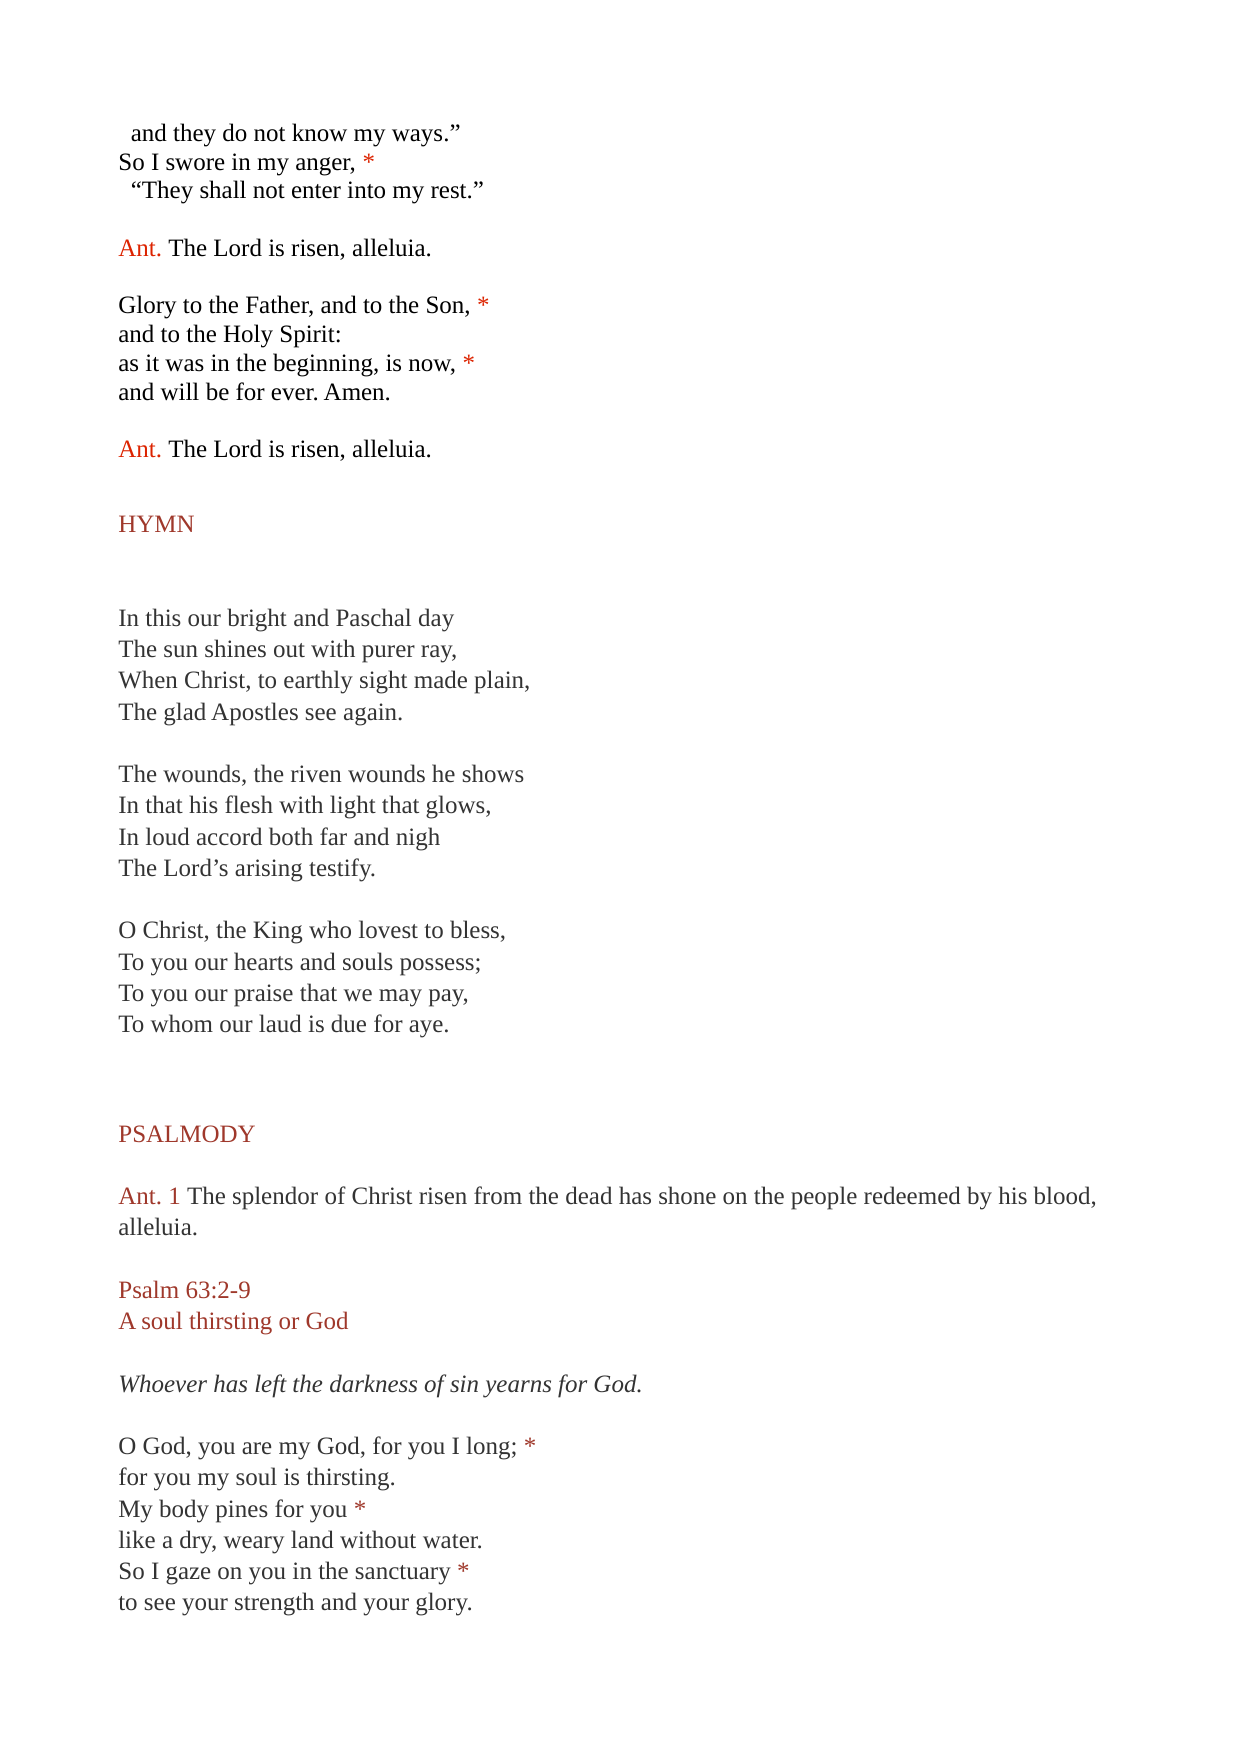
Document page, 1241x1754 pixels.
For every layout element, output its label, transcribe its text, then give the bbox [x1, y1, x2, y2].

text and they do not know my ways.” So I swore in my anger, * “They shall not enter into my rest.” Ant. The Lord is risen, alleluia. Glory to the Father, and to the Son, * and to the Holy Spirit: as it was in the beginning, is now, * and will be for ever. Amen. Ant. The Lord is risen, alleluia. [118, 118, 1122, 463]
text PSALMODY Ant. 1 The splendor of Christ risen from the dead has shone on the people redeemed by his blood, alleluia. Psalm 63:2-9 A soul thirsting or God Whoever has left the darkness of sin yearns for God. O God, you are my God, for you I long; * for you my soul is thirsting. My body pines for you * like a dry, weary land without water. So I gaze on you in the sanctuary * to see your strength and your glory. [118, 1116, 1122, 1616]
text HYMN In this our bright and Paschal day The sun shines out with purer ray, When Christ, to earthly sight made plain, The glad Apostles see again. The wounds, the riven wounds he shows In that his flesh with light that glows, In loud accord both far and nigh The Lord’s arising testify. O Christ, the King who lovest to bless, To you our hearts and souls possess; To you our praise that we may pay, To whom our laud is due for aye. [118, 476, 1122, 1101]
